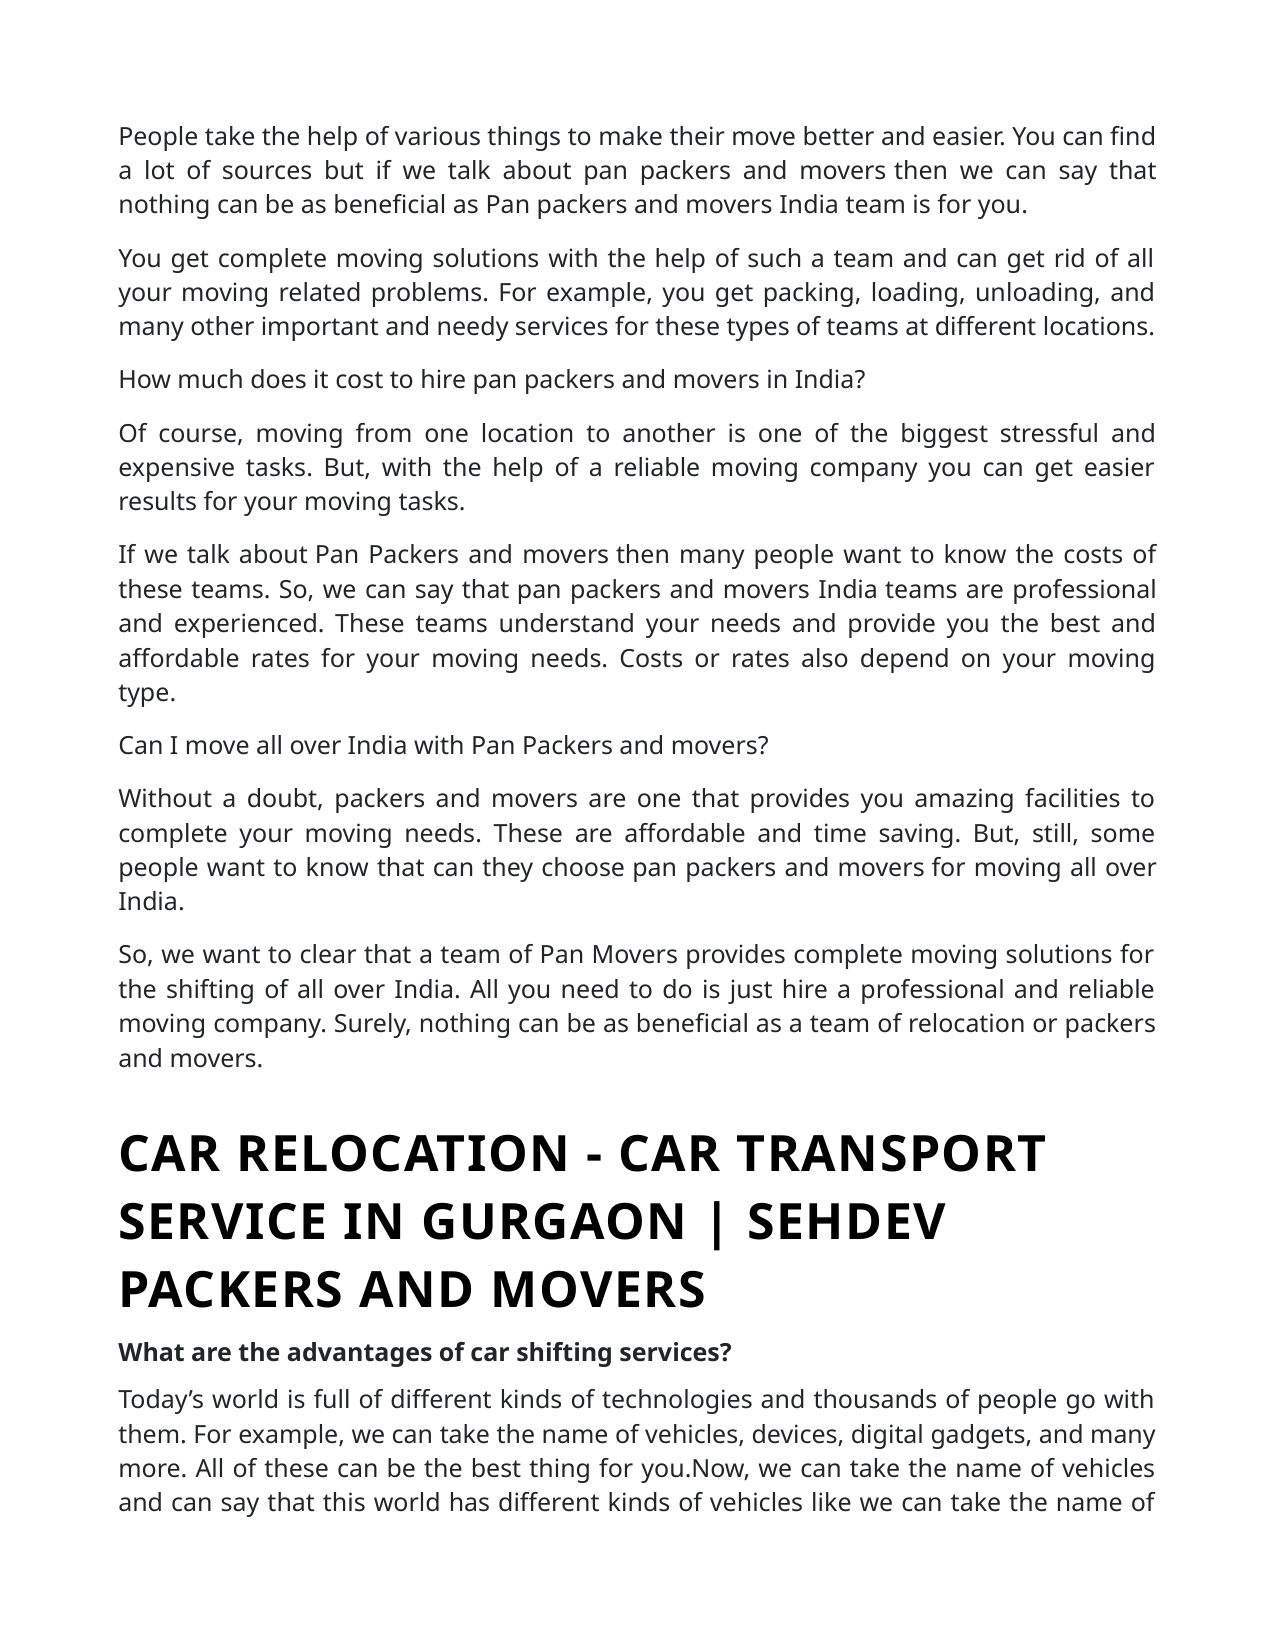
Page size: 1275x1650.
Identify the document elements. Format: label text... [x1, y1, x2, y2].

subtitle CAR RELOCATION - CAR TRANSPORT SERVICE IN GURGAON | SEHDEV PACKERS AND MOVERS [118, 1118, 1157, 1322]
text What are the advantages of car shifting services? [118, 1335, 1157, 1369]
text Today’s world is full of different kinds of technologies and thousands of people go with them. For example, we can take the name of vehicles, devices, digital gadgets, and many more. All of these can be the best thing for you.Now, we can take the name of vehicles and can say that this world has different kinds of vehicles like we can take the name of [118, 1382, 1157, 1519]
text People take the help of various things to make their move better and easier. You can find a lot of sources but if we talk about pan packers and movers then we can say that nothing can be as beneficial as Pan packers and movers India team is for you. [118, 118, 1157, 221]
text Of course, moving from one location to another is one of the biggest stressful and expensive tasks. But, with the help of a reliable moving company you can get easier results for your moving tasks. [118, 415, 1157, 518]
text If we talk about Pan Packers and movers then many people want to know the costs of these teams. So, we can say that pan packers and movers India teams are professional and experienced. These teams understand your needs and provide you the best and affordable rates for your moving needs. Costs or rates also depend on your moving type. [118, 537, 1157, 709]
text Without a doubt, packers and movers are one that provides you amazing facilities to complete your moving needs. These are affordable and time saving. But, still, some people want to know that can they choose pan packers and movers for moving all over India. [118, 781, 1157, 918]
text Can I move all over India with Pan Packers and movers? [118, 727, 1157, 762]
text You get complete moving solutions with the help of such a team and can get rid of all your moving related problems. For example, you get packing, loading, unloading, and many other important and needy services for these types of teams at different locations. [118, 240, 1157, 343]
text How much does it cost to hire pan packers and movers in India? [118, 362, 1157, 396]
text So, we want to clear that a team of Pan Movers provides complete moving solutions for the shifting of all over India. All you need to do is just hire a professional and reliable moving company. Surely, nothing can be as beneficial as a team of relocation or packers and movers. [118, 937, 1157, 1074]
